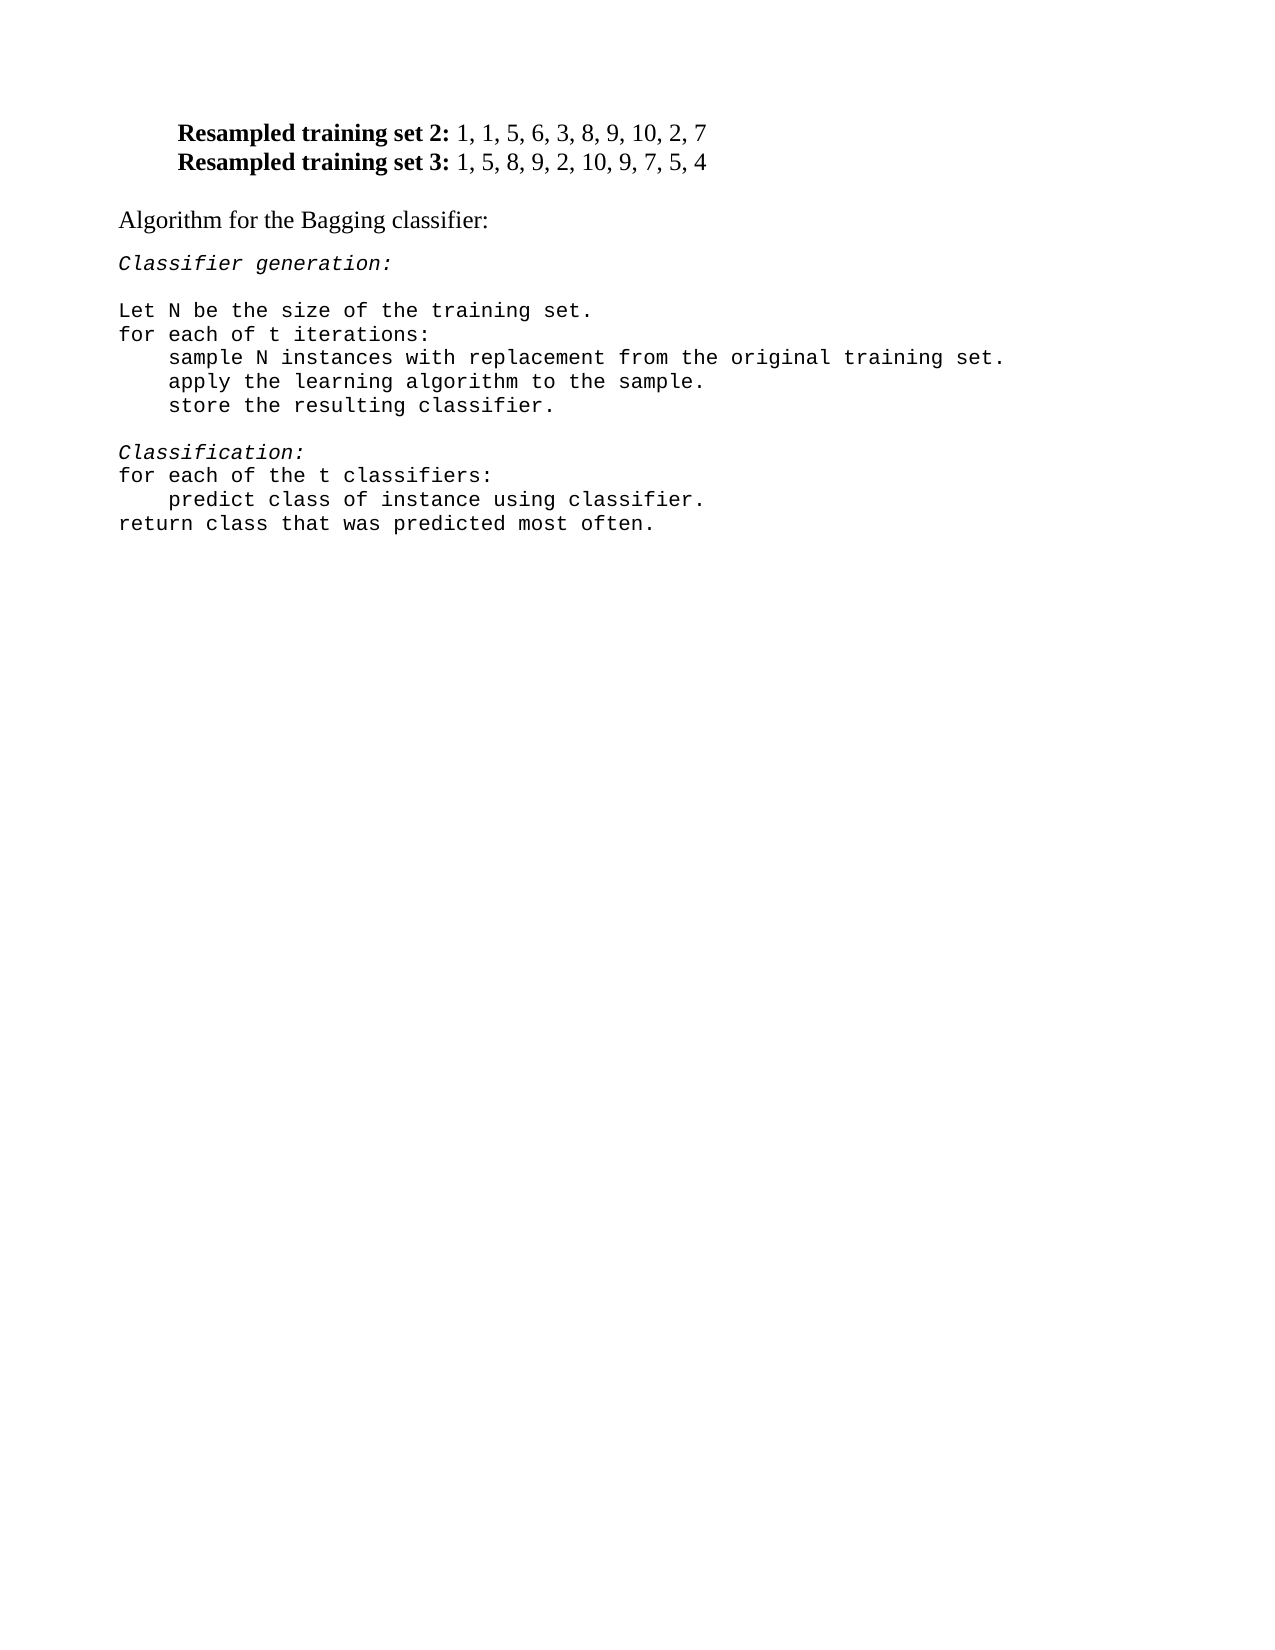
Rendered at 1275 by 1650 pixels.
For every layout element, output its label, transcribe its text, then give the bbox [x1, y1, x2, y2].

text sample N instances with replacement from the original training set. [118, 347, 1157, 371]
text Algorithm for the Bagging classifier: [118, 205, 1157, 234]
text Classifier generation: [118, 253, 1157, 276]
text Let N be the size of the training set. [118, 300, 1157, 324]
text for each of the t classifiers: [118, 466, 1157, 489]
text Classification: [118, 442, 1157, 466]
text apply the learning algorithm to the sample. [118, 371, 1157, 394]
text for each of t iterations: [118, 324, 1157, 347]
text store the resulting classifier. [118, 394, 1157, 418]
text Resampled training set 2: 1, 1, 5, 6, 3, 8, 9, 10, 2, 7 Resampled training set 3: 1, 5, 8, 9, 2, 10, 9, 7, 5, 4 [177, 118, 1098, 176]
text return class that was predicted most often. [118, 513, 1157, 536]
text predict class of instance using classifier. [118, 489, 1157, 513]
